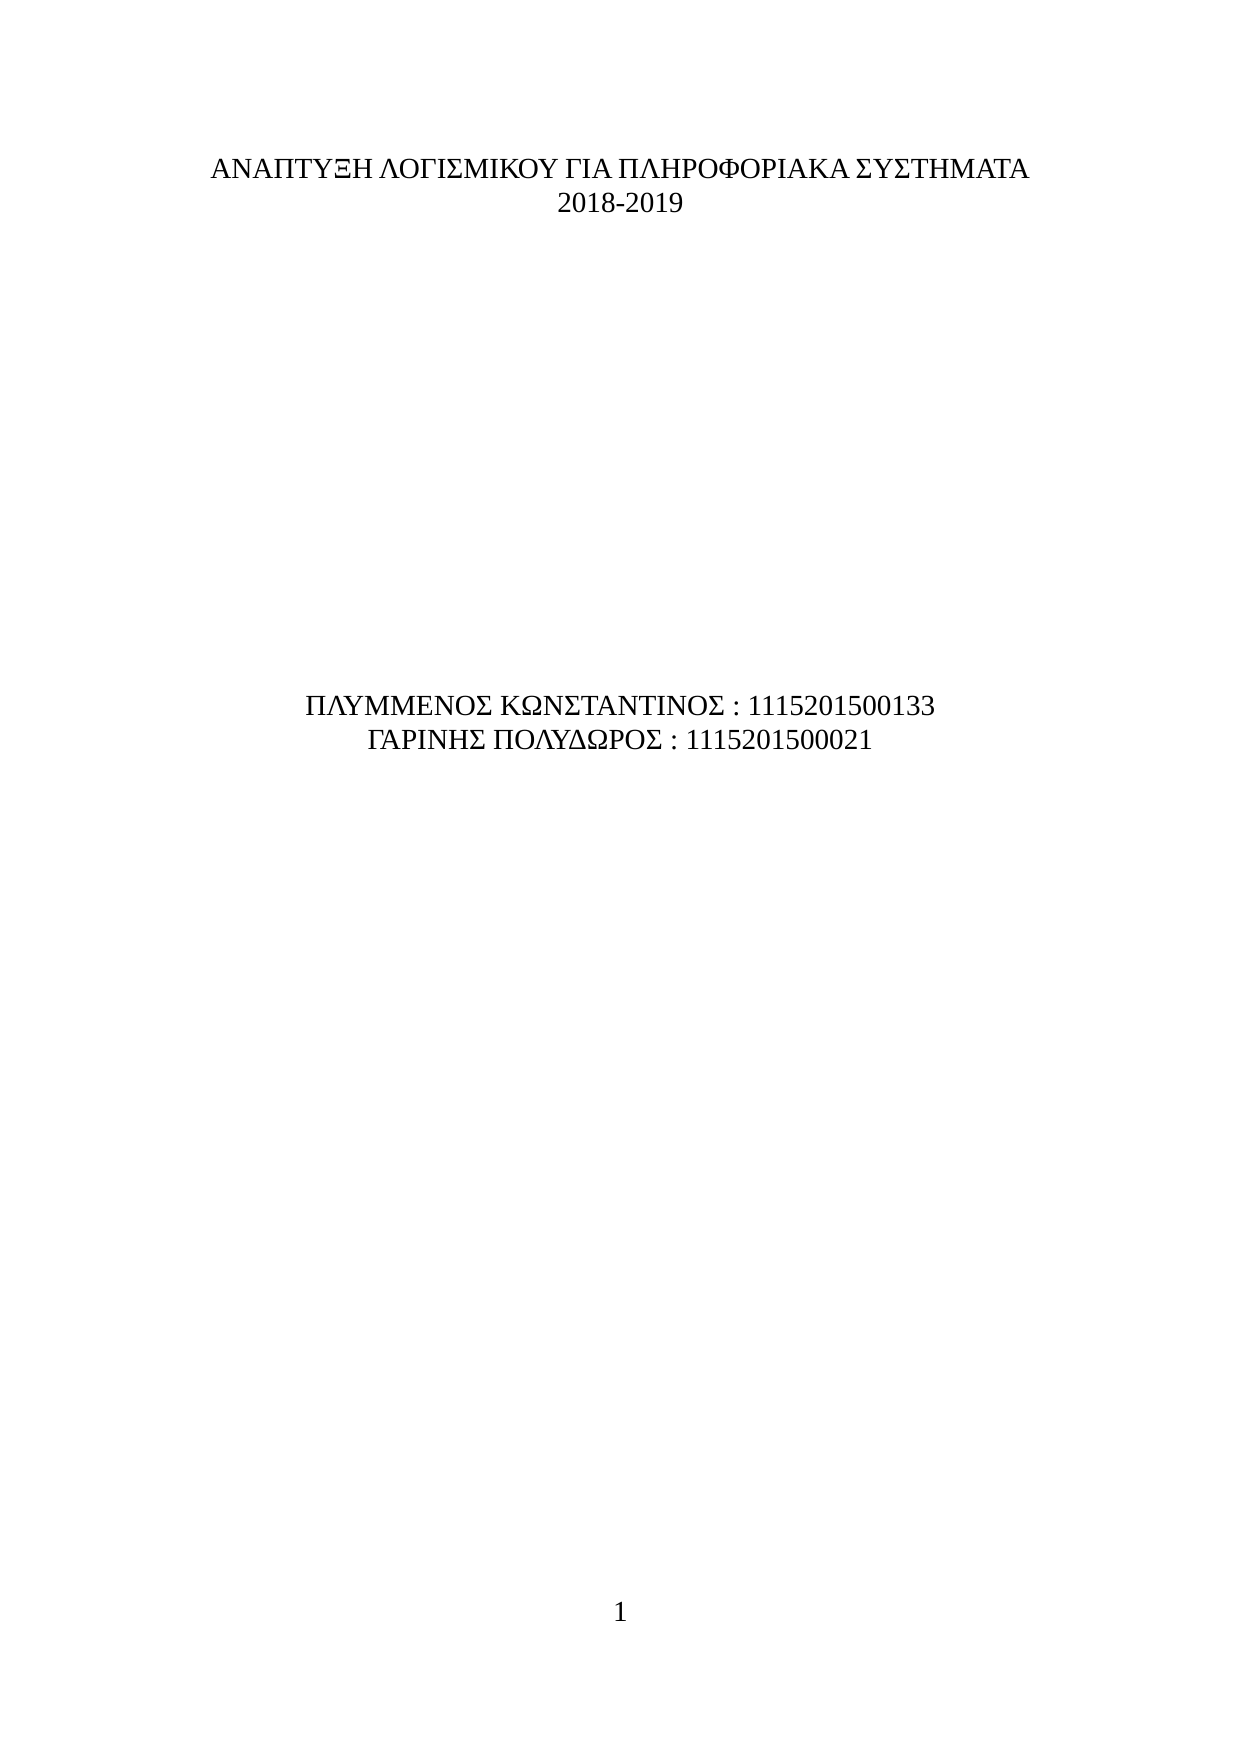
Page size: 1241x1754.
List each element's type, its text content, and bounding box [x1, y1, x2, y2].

text ΓΑΡΙΝΗΣ ΠΟΛΥΔΩΡΟΣ : 1115201500021 [118, 722, 1122, 755]
text ΠΛΥΜΜΕΝΟΣ ΚΩΝΣΤΑΝΤΙΝΟΣ : 1115201500133 [118, 688, 1122, 722]
text 1 [118, 1594, 1122, 1627]
text 2018-2019 [118, 185, 1122, 219]
text ΑΝΑΠΤΥΞΗ ΛΟΓΙΣΜΙΚΟΥ ΓΙΑ ΠΛΗΡΟΦΟΡΙΑΚΑ ΣΥΣΤΗΜΑΤΑ [118, 152, 1122, 185]
